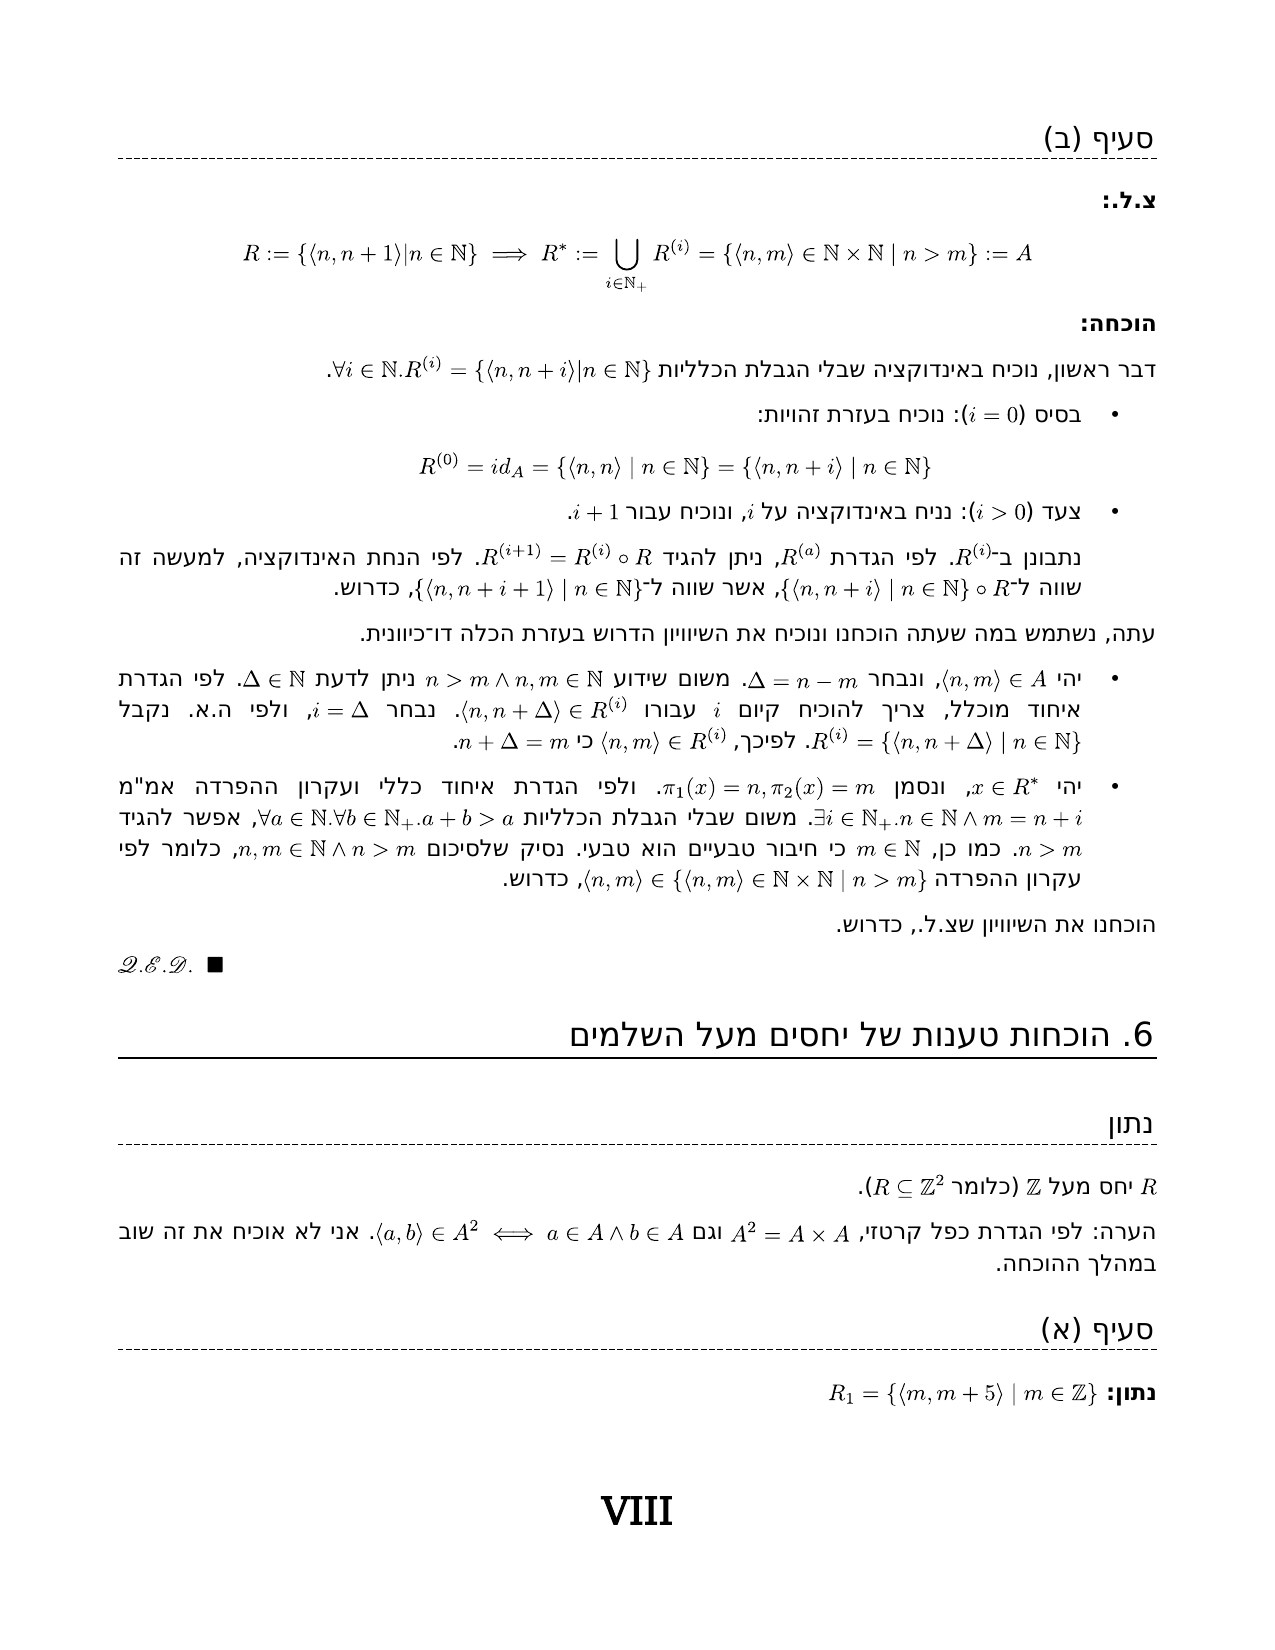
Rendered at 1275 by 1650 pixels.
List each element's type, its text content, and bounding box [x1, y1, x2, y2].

text הוכחה: [118, 310, 1157, 337]
text נתון: [118, 1379, 1157, 1406]
subtitle סעיף (א) [118, 1309, 1157, 1349]
text הוכחנו את השיוויון שצ.ל., כדרוש. [118, 911, 1157, 938]
list צעד (): נניח באינדוקציה על , ונוכיח עבור . [118, 498, 1119, 525]
text עתה, נשתמש במה שעתה הוכחנו ונוכיח את השיוויון הדרוש בעזרת הכלה דו־כיוונית. [118, 620, 1157, 647]
list נתבונן ב־. לפי הגדרת , ניתן להגיד . לפי הנחת האינדוקציה, למעשה זה שווה ל־, אשר שווה ל־, כדרוש. [118, 543, 1119, 601]
text . [118, 356, 481, 383]
subtitle נתון [118, 1104, 1157, 1144]
text דבר ראשון, נוכיח באינדוקציה שבלי הגבלת הכלליות [646, 356, 1157, 383]
list יהי , ונסמן . ולפי הגדרת איחוד כללי ועקרון ההפרדה אמ"מ . משום שבלי הגבלת הכלליות , אפשר להגיד . כמו כן, כי חיבור טבעיים הוא טבעי. נסיק שלסיכום , כלומר לפי עקרון ההפרדה , כדרוש. [118, 773, 1119, 892]
list בסיס (): נוכיח בעזרת זהויות: [118, 401, 1119, 428]
subtitle סעיף (ב) [118, 118, 1157, 158]
subtitle 6. הוכחות טענות של יחסים מעל השלמים [118, 1013, 1157, 1057]
list יהי , ונבחר . משום שידוע ניתן לדעת . לפי הגדרת איחוד מוכלל, צריך להוכיח קיום עבורו . נבחר , ולפי ה.א. נקבל . לפיכך, כי . [118, 665, 1119, 754]
text צ.ל.: [118, 187, 1157, 214]
text הערה: לפי הגדרת כפל קרטזי, וגם . אני לא אוכיח את זה שוב במהלך ההוכחה. [118, 1218, 1157, 1276]
text יחס מעל (כלומר ). [118, 1173, 1157, 1200]
